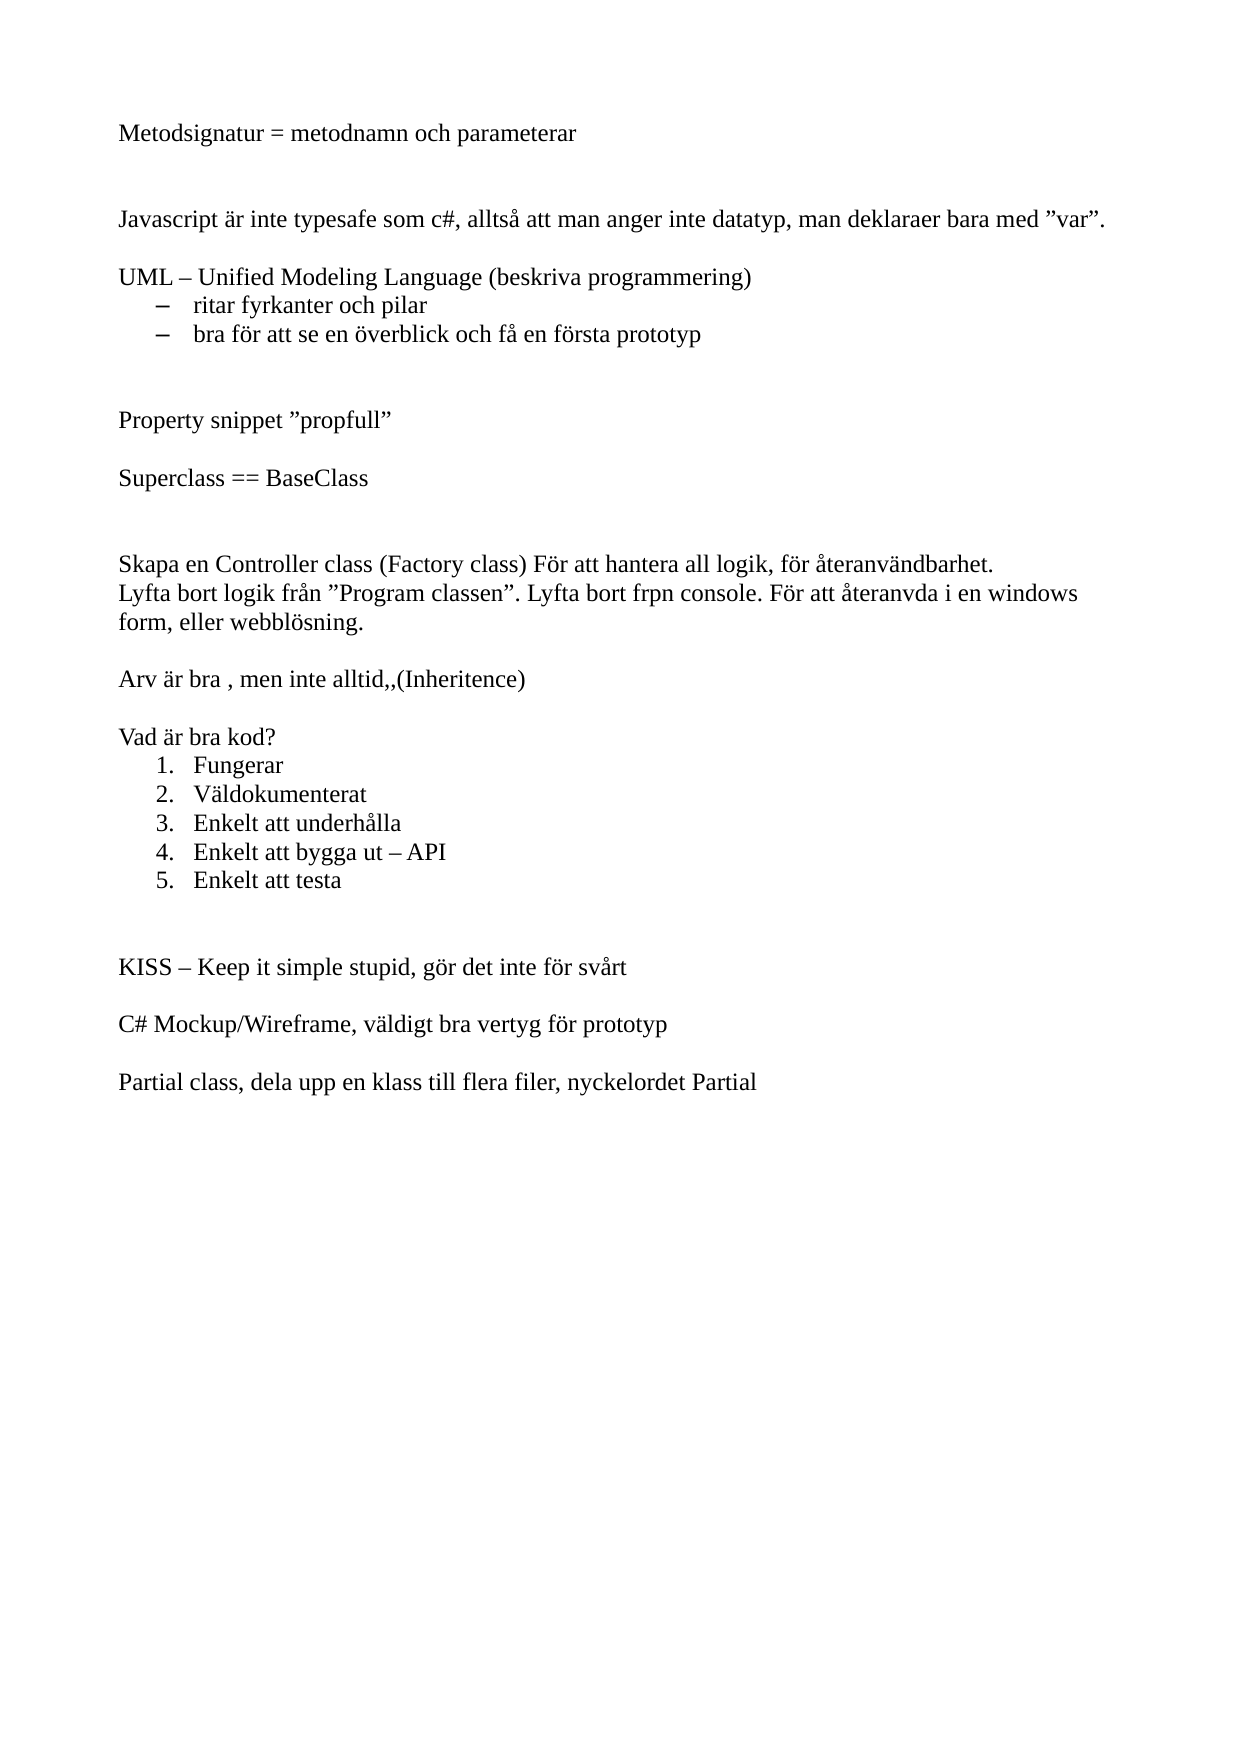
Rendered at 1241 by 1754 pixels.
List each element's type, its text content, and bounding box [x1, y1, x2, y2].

text Metodsignatur = metodnamn och parameterar [118, 118, 1122, 147]
text Superclass == BaseClass [118, 463, 1122, 492]
text Vad är bra kod? [118, 722, 1122, 751]
text UML – Unified Modeling Language (beskriva programmering) [118, 262, 1122, 291]
text Arv är bra , men inte alltid,,(Inheritence) [118, 664, 1122, 693]
text C# Mockup/Wireframe, väldigt bra vertyg för prototyp [118, 1009, 1122, 1038]
text Partial class, dela upp en klass till flera filer, nyckelordet Partial [118, 1067, 1122, 1096]
list Enkelt att testa [156, 866, 1122, 894]
list Väldokumenterat [156, 779, 1122, 808]
text Javascript är inte typesafe som c#, alltså att man anger inte datatyp, man deklaraer bara med ”var”. [118, 204, 1122, 233]
list Enkelt att bygga ut – API [156, 837, 1122, 866]
text Lyfta bort logik från ”Program classen”. Lyfta bort frpn console. För att återanvda i en windows form, eller webblösning. [118, 578, 1122, 636]
list ritar fyrkanter och pilar [156, 291, 1122, 319]
list bra för att se en överblick och få en första prototyp [156, 319, 1122, 348]
text Property snippet ”propfull” [118, 406, 1122, 434]
list Fungerar [156, 751, 1122, 779]
text KISS – Keep it simple stupid, gör det inte för svårt [118, 952, 1122, 981]
text Skapa en Controller class (Factory class) För att hantera all logik, för återanvändbarhet. [118, 549, 1122, 578]
list Enkelt att underhålla [156, 808, 1122, 837]
